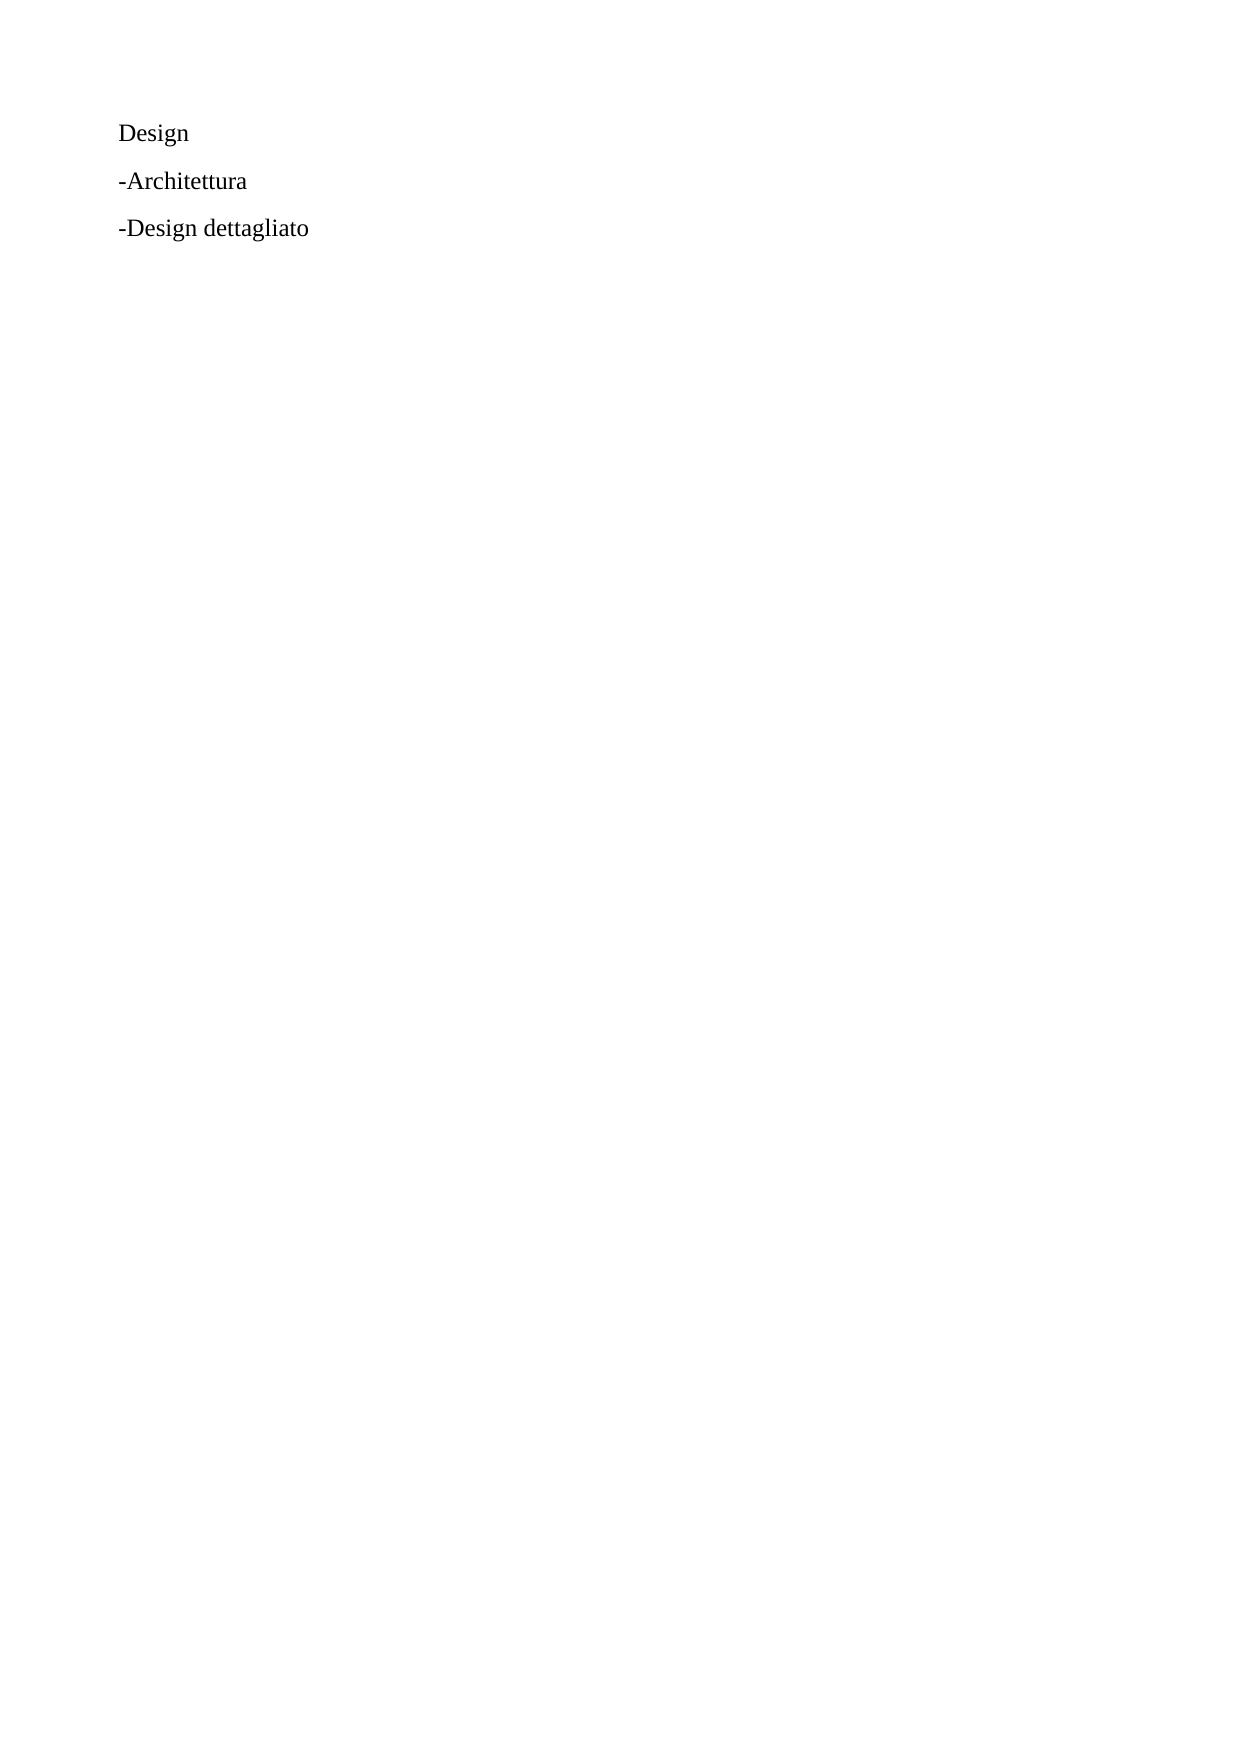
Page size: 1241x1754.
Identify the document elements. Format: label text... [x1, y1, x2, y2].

text -Design dettagliato [118, 213, 1122, 242]
text Design [118, 118, 1122, 147]
text -Architettura [118, 166, 1122, 194]
